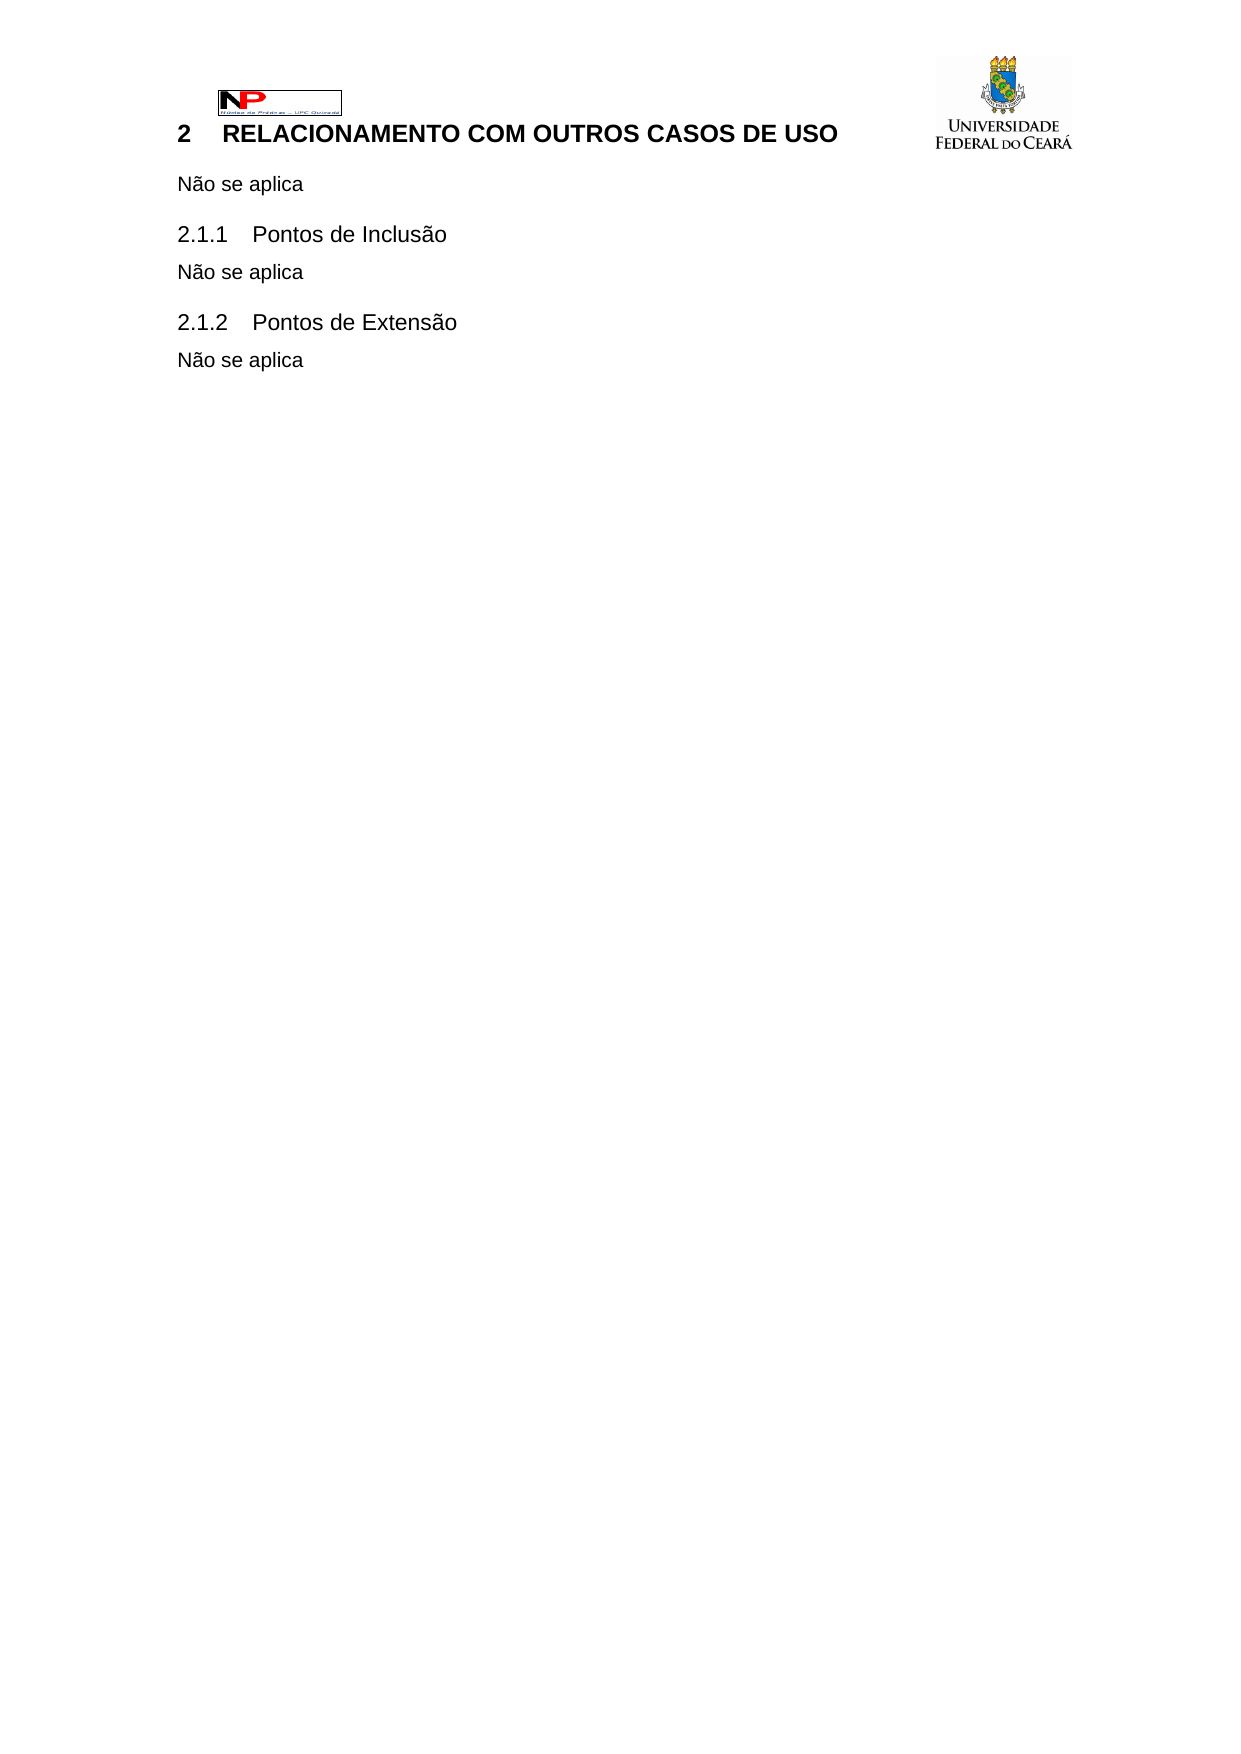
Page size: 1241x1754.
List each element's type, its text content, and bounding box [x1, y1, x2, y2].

list Não se aplica [177, 172, 1104, 196]
list Não se aplica [177, 348, 1104, 372]
picture [935, 56, 1074, 151]
list Não se aplica [177, 260, 1104, 284]
picture [219, 91, 341, 115]
subtitle Pontos de Extensão [177, 309, 1104, 335]
subtitle Relacionamento com Outros Casos de Uso [177, 118, 935, 147]
subtitle [1074, 118, 1104, 147]
subtitle Pontos de Inclusão [177, 221, 1104, 248]
